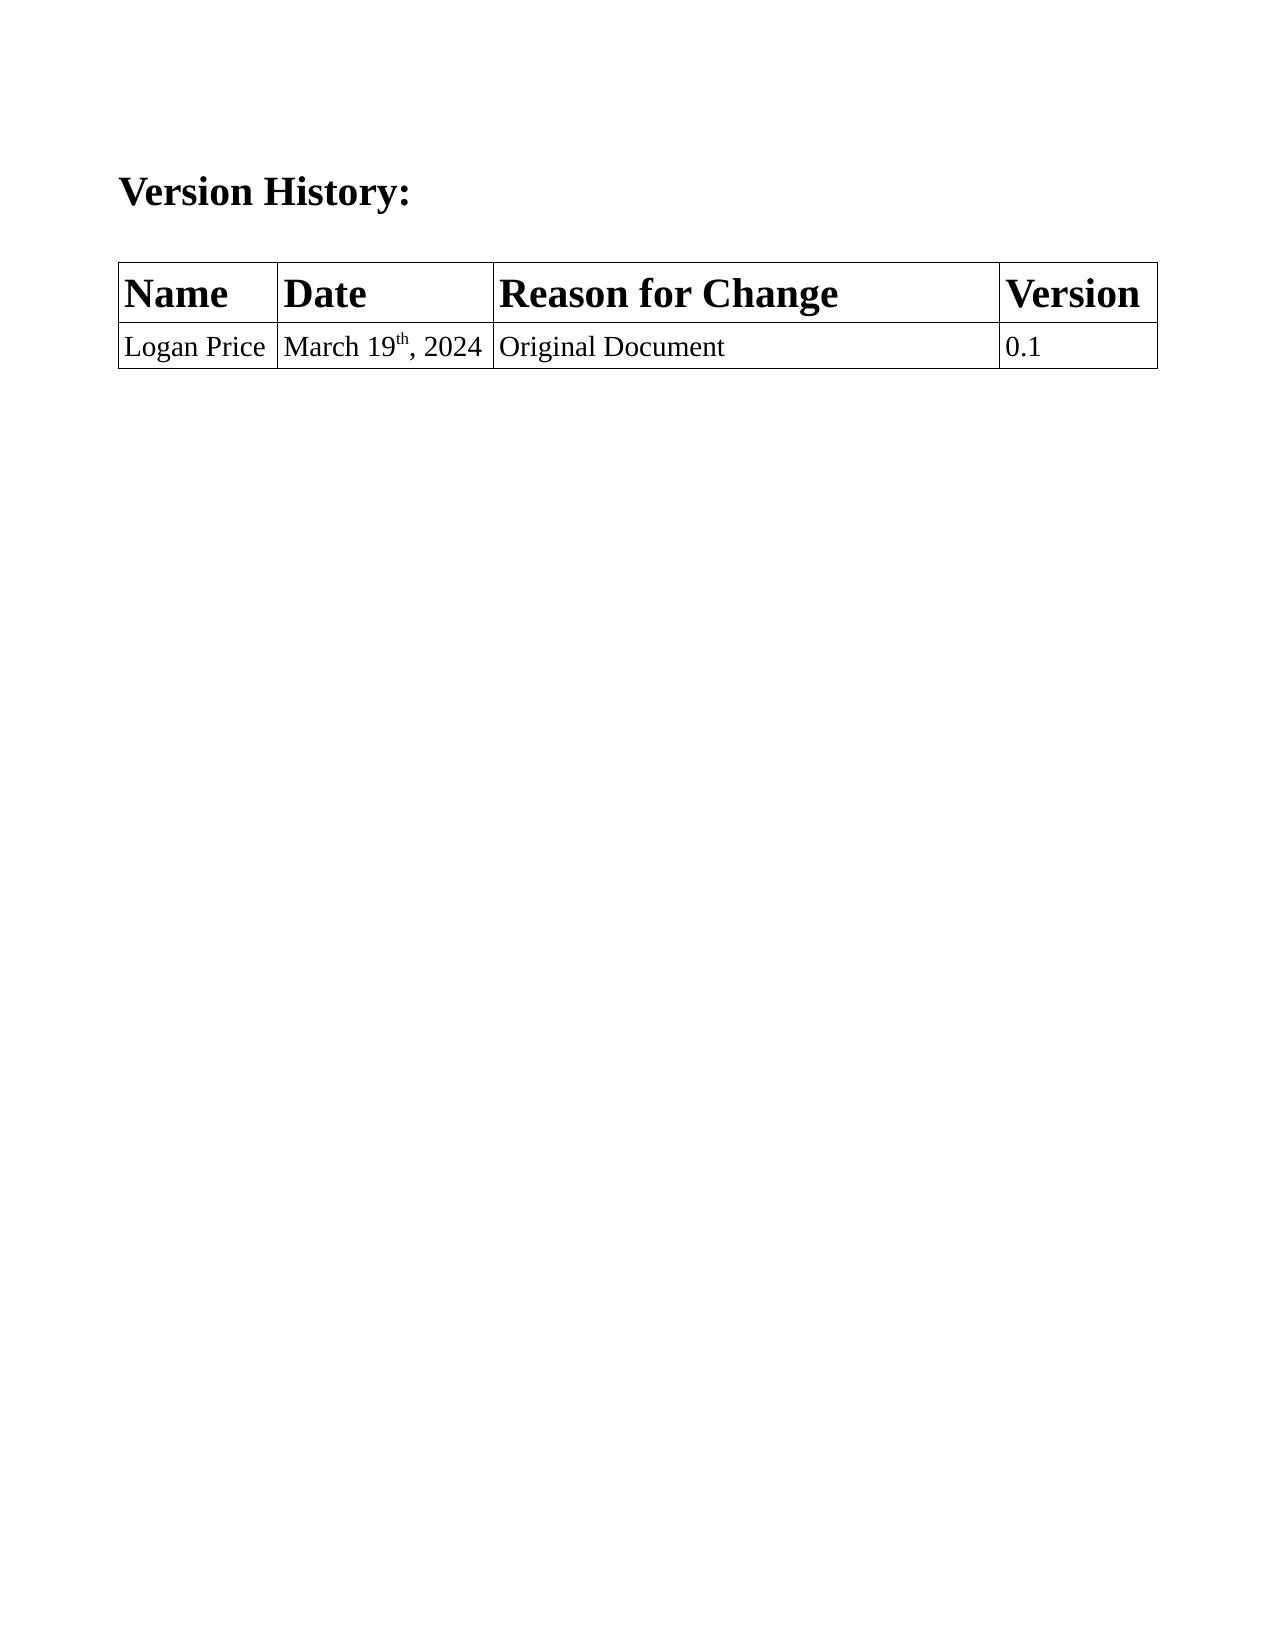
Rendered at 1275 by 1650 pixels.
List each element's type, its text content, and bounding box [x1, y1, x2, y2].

table_cell Original Document [494, 323, 999, 368]
table_header Name [119, 263, 277, 322]
text Version History: [118, 166, 1157, 214]
table_cell March 19th, 2024 [278, 323, 493, 368]
table_header Version [1000, 263, 1157, 322]
table_header Reason for Change [494, 263, 999, 322]
table_cell Logan Price [119, 323, 277, 368]
table_cell 0.1 [1000, 323, 1157, 368]
table_header Date [278, 263, 493, 322]
